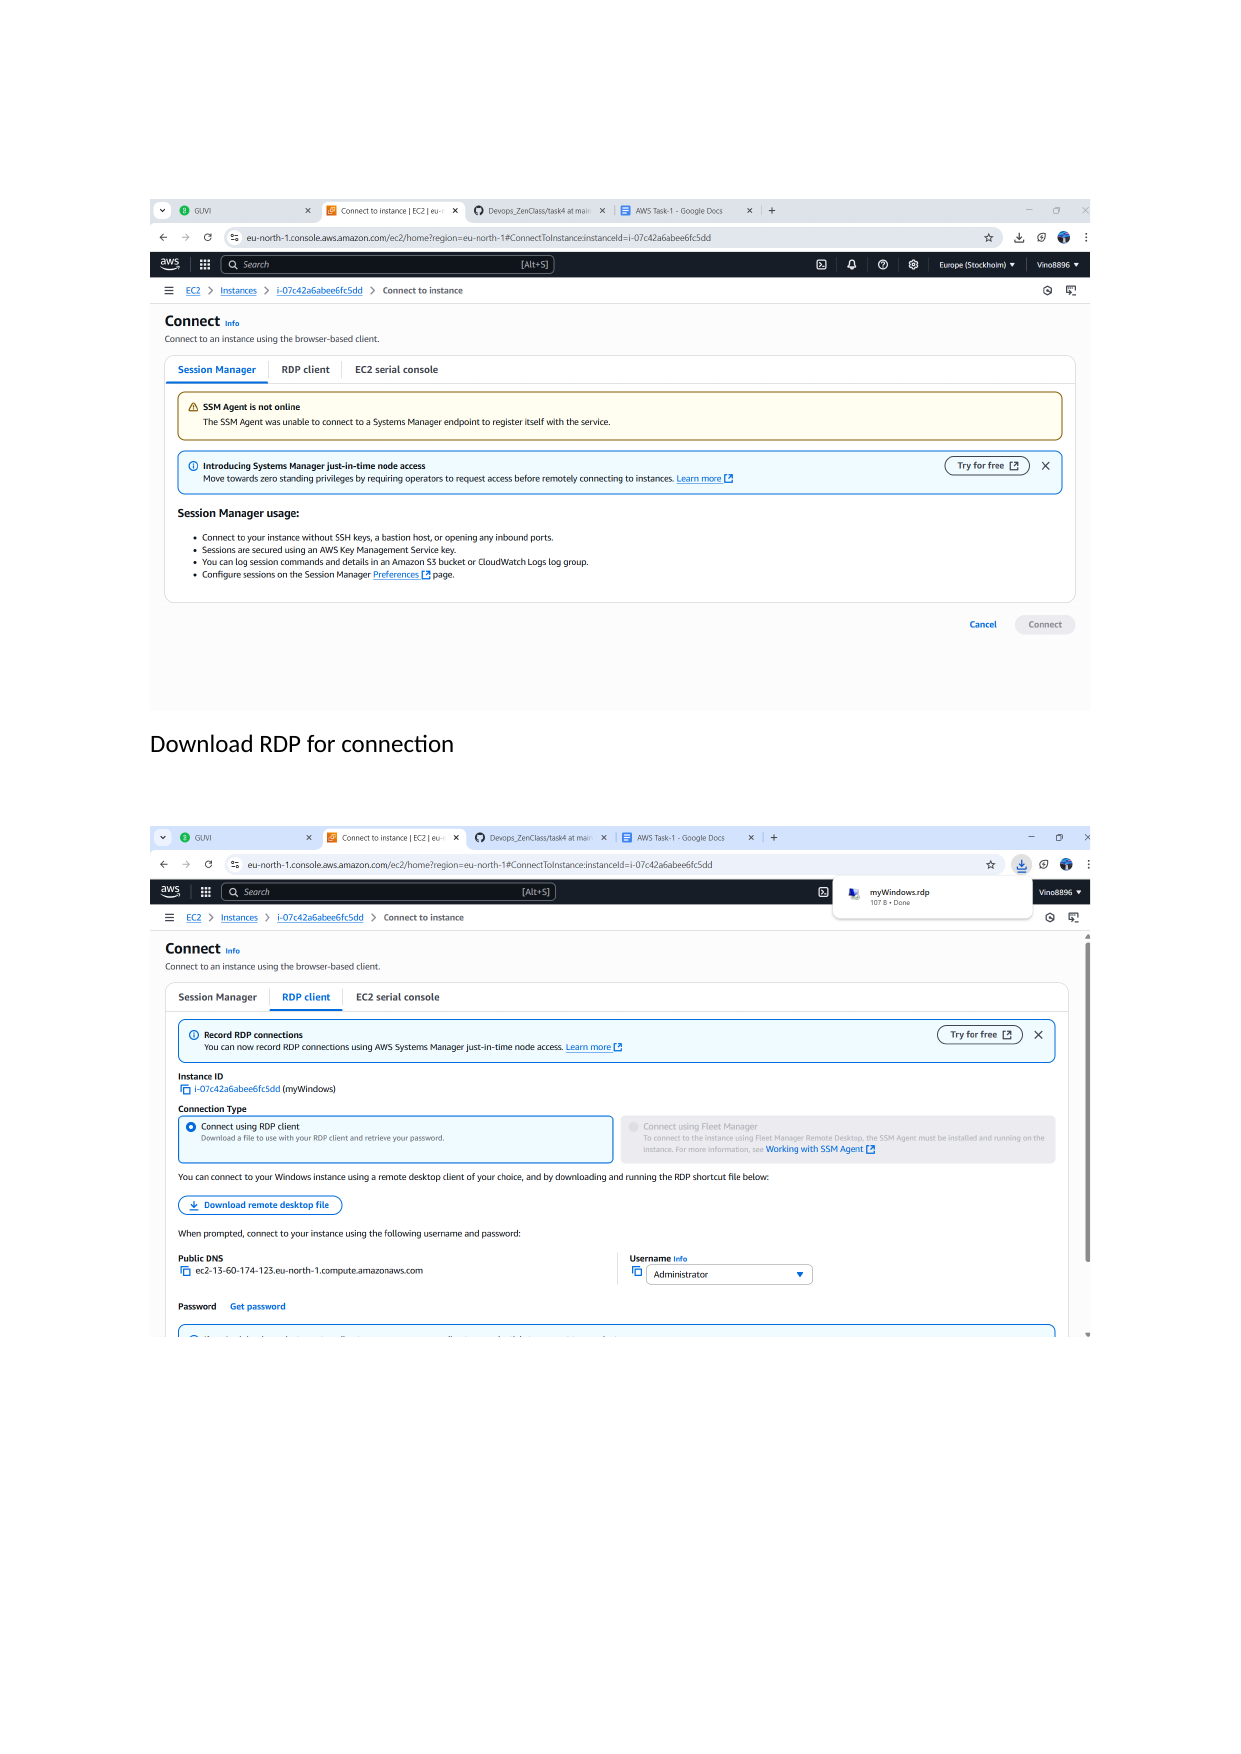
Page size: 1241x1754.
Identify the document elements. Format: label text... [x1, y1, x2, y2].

text Download RDP for connection [150, 728, 1090, 758]
